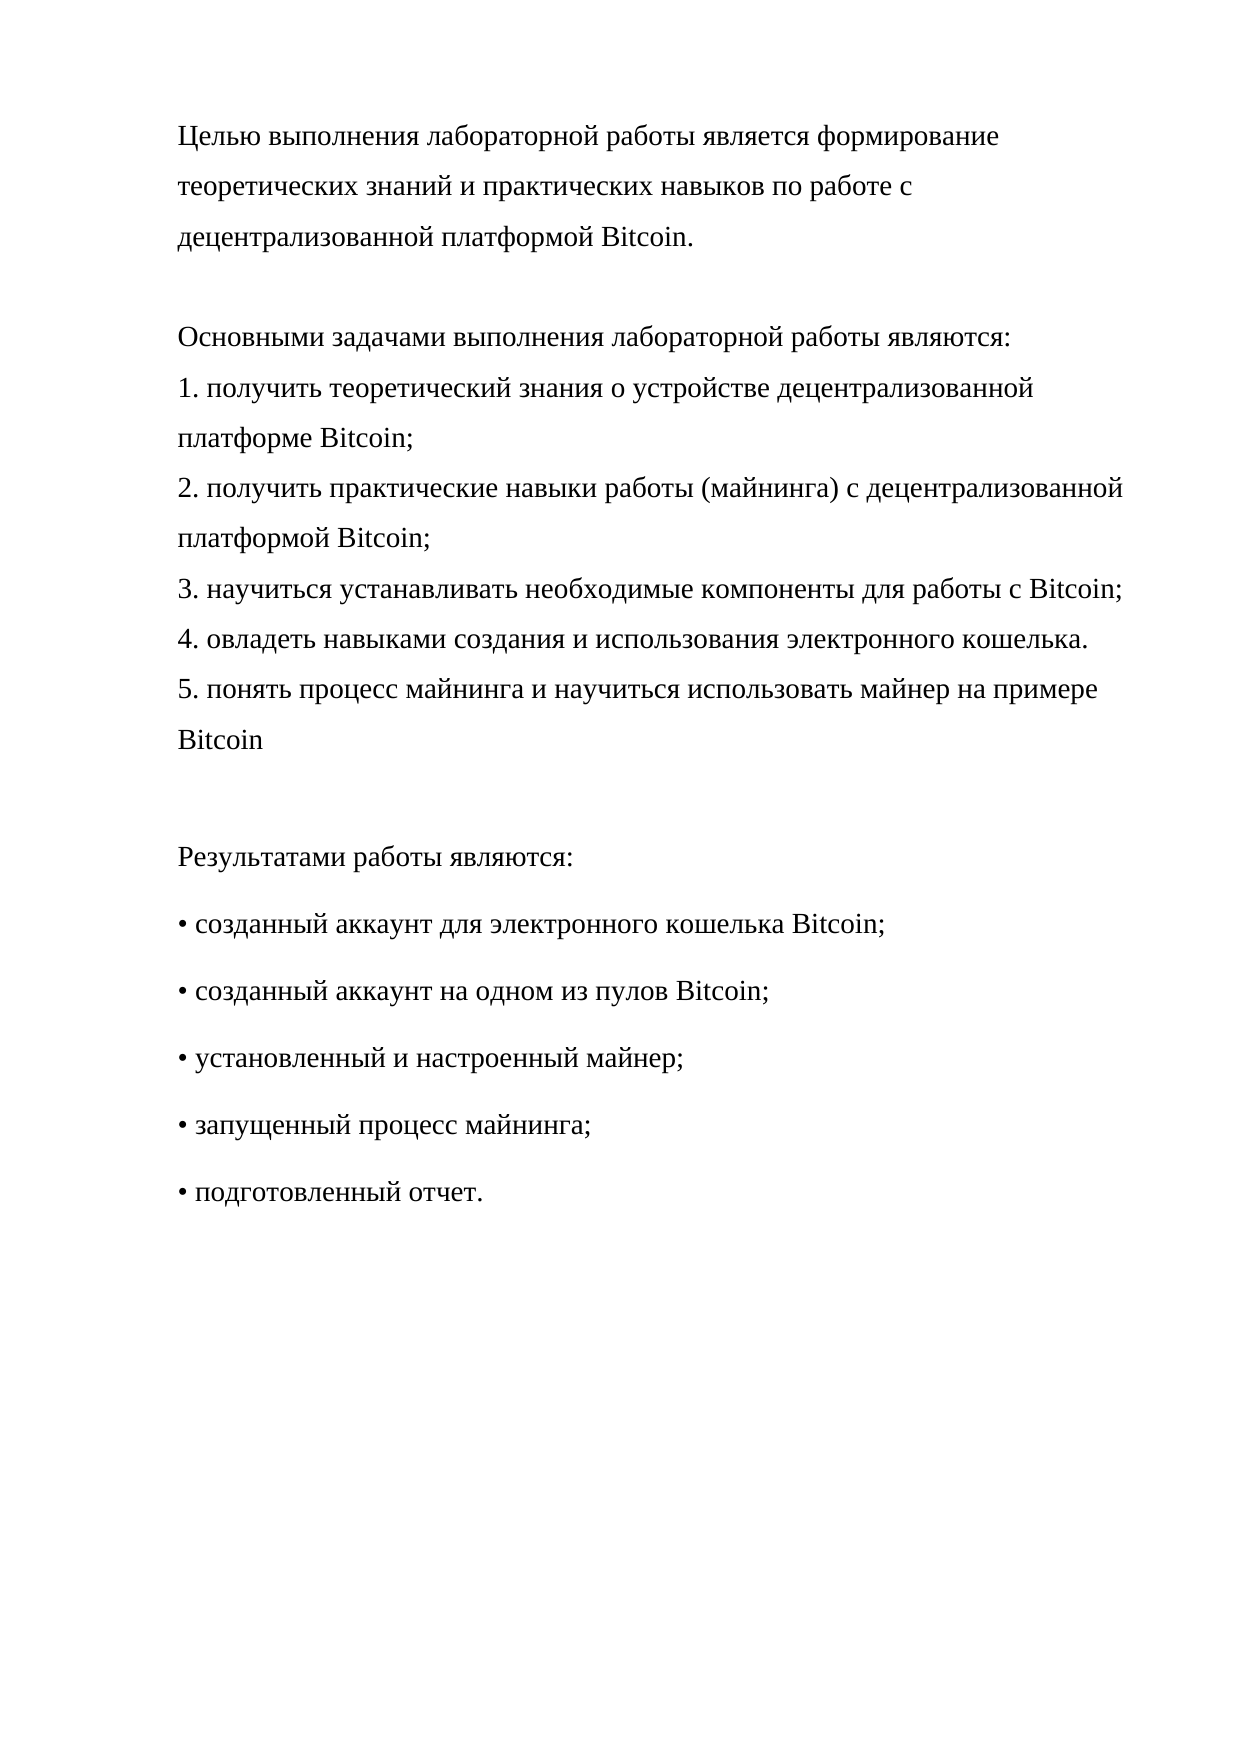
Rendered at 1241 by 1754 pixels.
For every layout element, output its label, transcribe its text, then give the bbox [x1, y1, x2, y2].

text Целью выполнения лабораторной работы является формирование [177, 118, 1152, 152]
text 2. получить практические навыки работы (майнинга) с децентрализованной [177, 470, 1152, 504]
text платформой Bitcoin; [177, 521, 1152, 554]
text 3. научиться устанавливать необходимые компоненты для работы с Bitcoin; [177, 571, 1152, 604]
text • созданный аккаунт на одном из пулов Bitcoin; [177, 973, 1152, 1007]
text • запущенный процесс майнинга; [177, 1107, 1152, 1141]
text 5. понять процесс майнинга и научиться использовать майнер на примере [177, 672, 1152, 705]
text • созданный аккаунт для электронного кошелька Bitcoin; [177, 906, 1152, 940]
text платформе Bitcoin; [177, 420, 1152, 453]
text Bitcoin [177, 722, 1152, 755]
text Основными задачами выполнения лабораторной работы являются: [177, 319, 1152, 353]
text • подготовленный отчет. [177, 1174, 1152, 1208]
text • установленный и настроенный майнер; [177, 1040, 1152, 1074]
text 1. получить теоретический знания о устройстве децентрализованной [177, 370, 1152, 403]
text 4. овладеть навыками создания и использования электронного кошелька. [177, 621, 1152, 655]
text теоретических знаний и практических навыков по работе с [177, 168, 1152, 202]
text Результатами работы являются: [177, 839, 1152, 873]
text децентрализованной платформой Bitcoin. [177, 219, 1152, 252]
